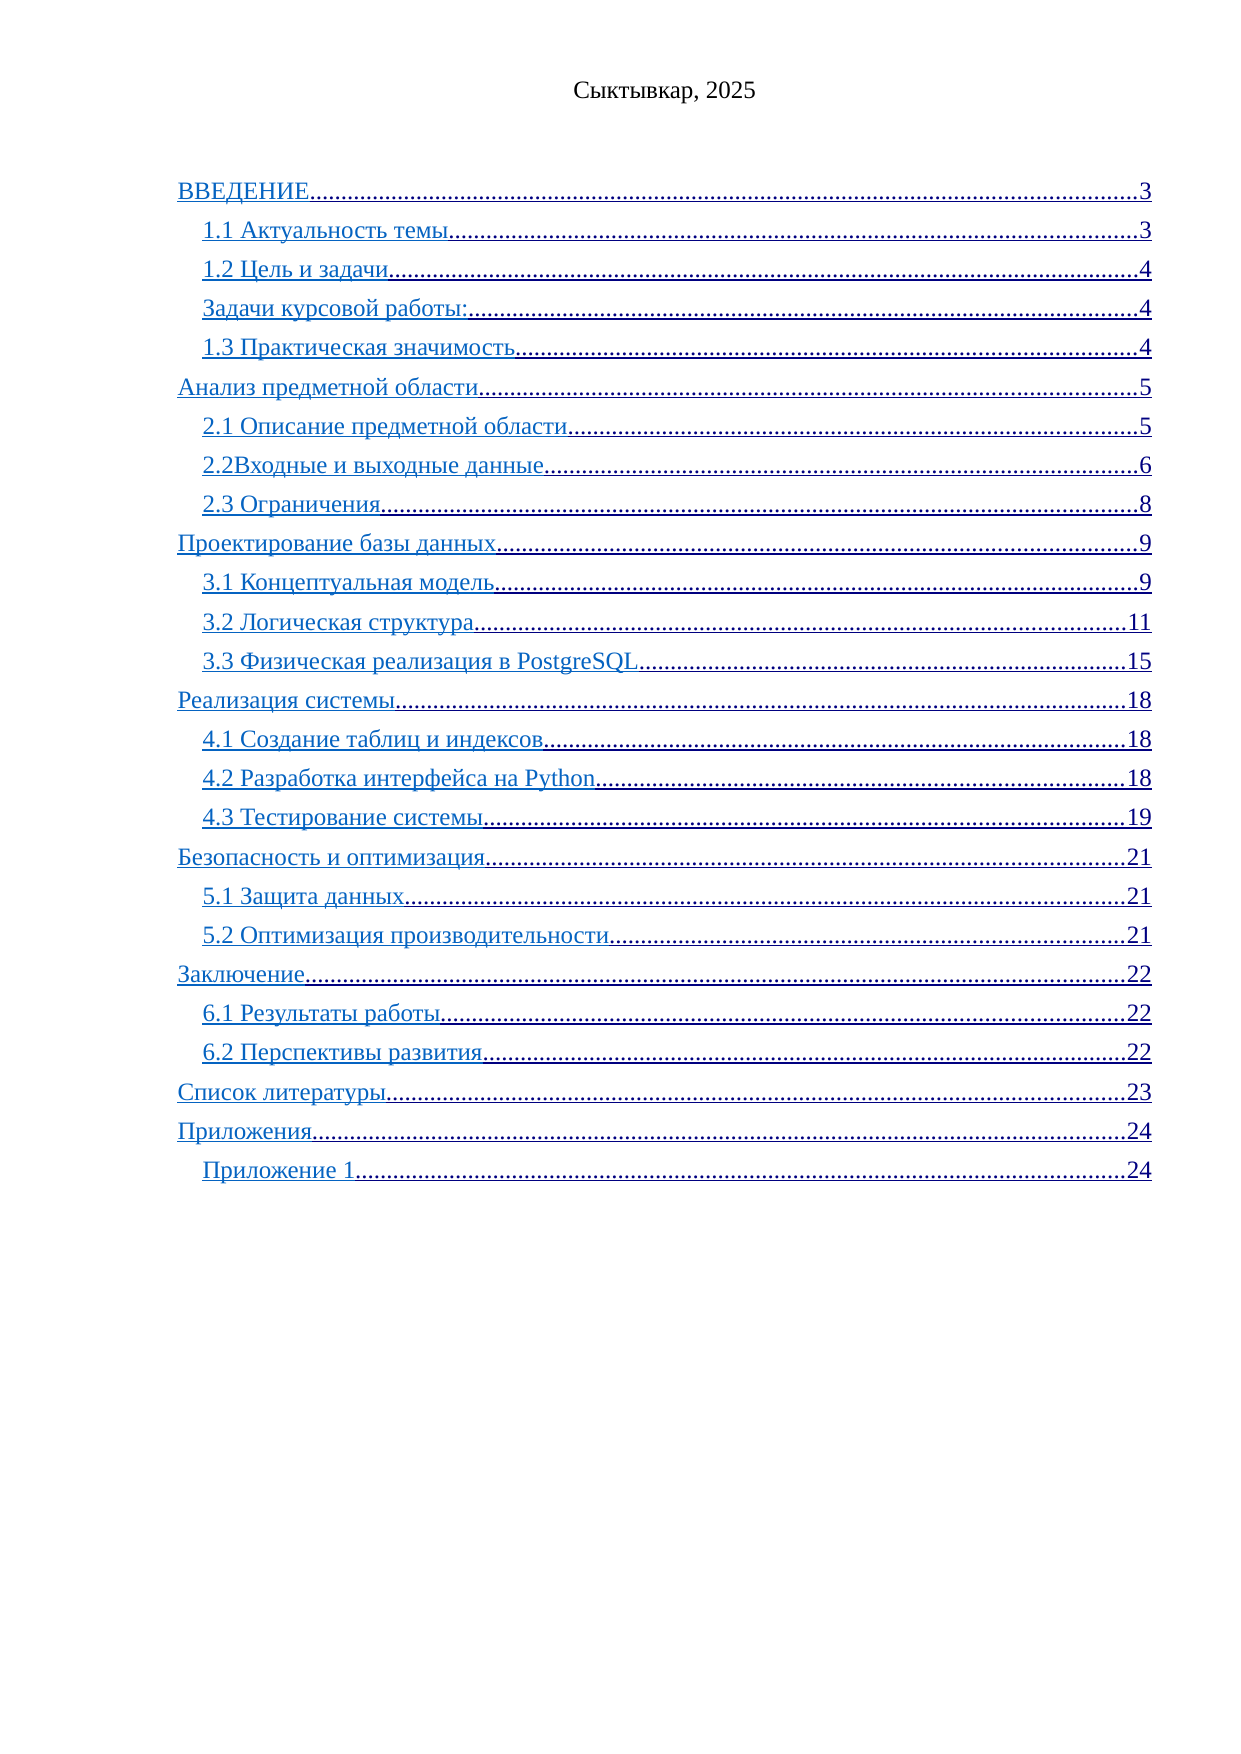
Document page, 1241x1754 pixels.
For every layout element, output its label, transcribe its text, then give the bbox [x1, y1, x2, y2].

text 3.2 Логическая структура 11 [202, 607, 1152, 632]
text Приложение 1 24 [202, 1155, 1152, 1180]
text Проектирование базы данных 9 [177, 528, 1152, 553]
text Анализ предметной области 5 [177, 372, 1152, 397]
text 3.1 Концептуальная модель 9 [202, 567, 1152, 592]
text Заключение 22 [177, 959, 1152, 984]
text 2.3 Ограничения 8 [202, 489, 1152, 514]
text Сыктывкар, 2025 [177, 75, 1152, 104]
text 1.2 Цель и задачи 4 [202, 254, 1152, 279]
text Список литературы 23 [177, 1077, 1152, 1102]
text 5.1 Защита данных 21 [202, 881, 1152, 906]
text 1.1 Актуальность темы 3 [202, 215, 1152, 240]
text 4.1 Создание таблиц и индексов 18 [202, 724, 1152, 749]
text Безопасность и оптимизация 21 [177, 842, 1152, 867]
text ВВЕДЕНИЕ 3 [177, 176, 1152, 201]
text 6.2 Перспективы развития 22 [202, 1037, 1152, 1062]
text 3.3 Физическая реализация в PostgreSQL 15 [202, 646, 1152, 671]
text 4.3 Тестирование системы 19 [202, 802, 1152, 827]
text Задачи курсовой работы: 4 [202, 293, 1152, 318]
text 1.3 Практическая значимость 4 [202, 332, 1152, 357]
text Реализация системы 18 [177, 685, 1152, 710]
text Приложения 24 [177, 1116, 1152, 1141]
text 6.1 Результаты работы 22 [202, 998, 1152, 1023]
text 4.2 Разработка интерфейса на Python 18 [202, 763, 1152, 788]
text 5.2 Оптимизация производительности 21 [202, 920, 1152, 945]
text 2.1 Описание предметной области 5 [202, 411, 1152, 436]
text 2.2 Входные и выходные данные 6 [202, 450, 1152, 475]
